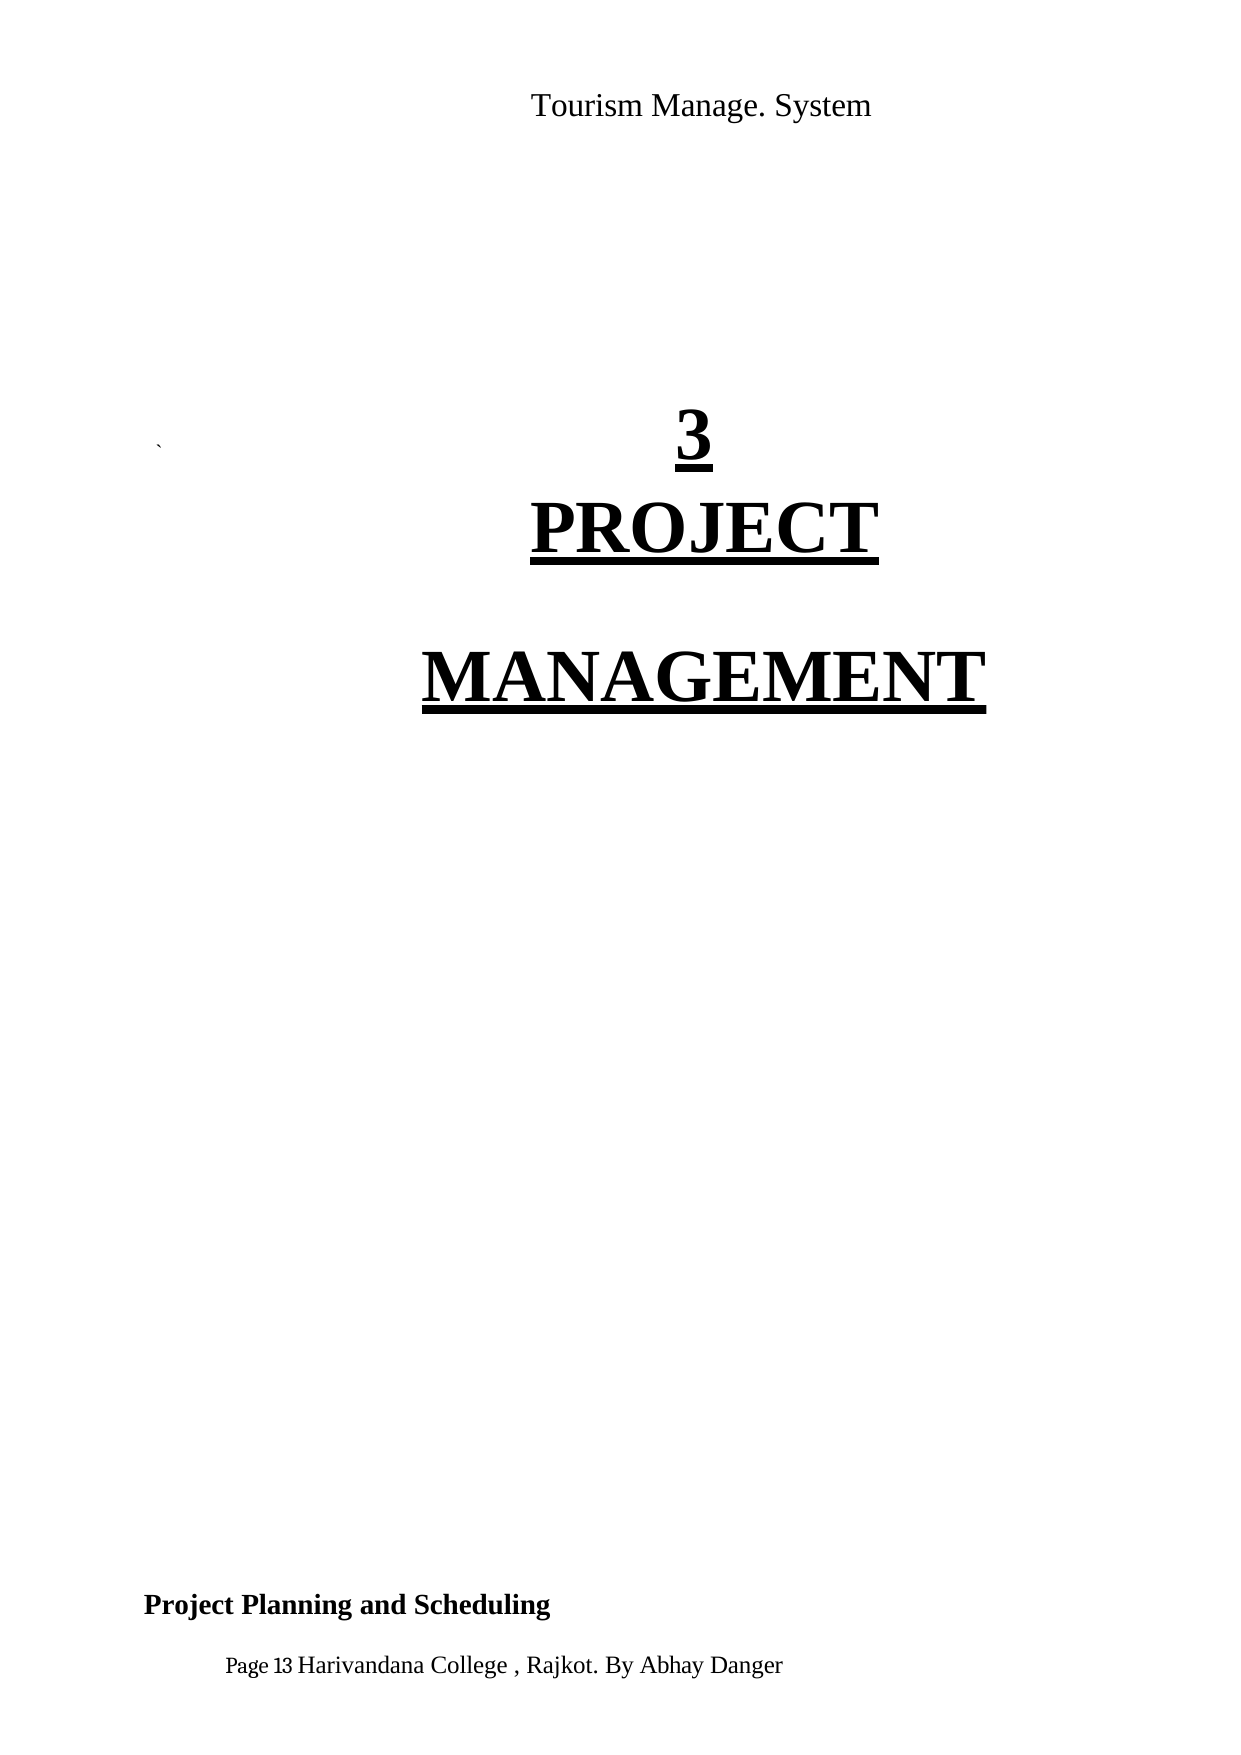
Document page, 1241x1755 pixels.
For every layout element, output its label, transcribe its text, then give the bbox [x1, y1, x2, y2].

subtitle PROJECT MANAGEMENT [421, 483, 1171, 717]
text Project Planning and Scheduling [144, 1587, 1186, 1621]
text ` 3 [155, 389, 1186, 476]
